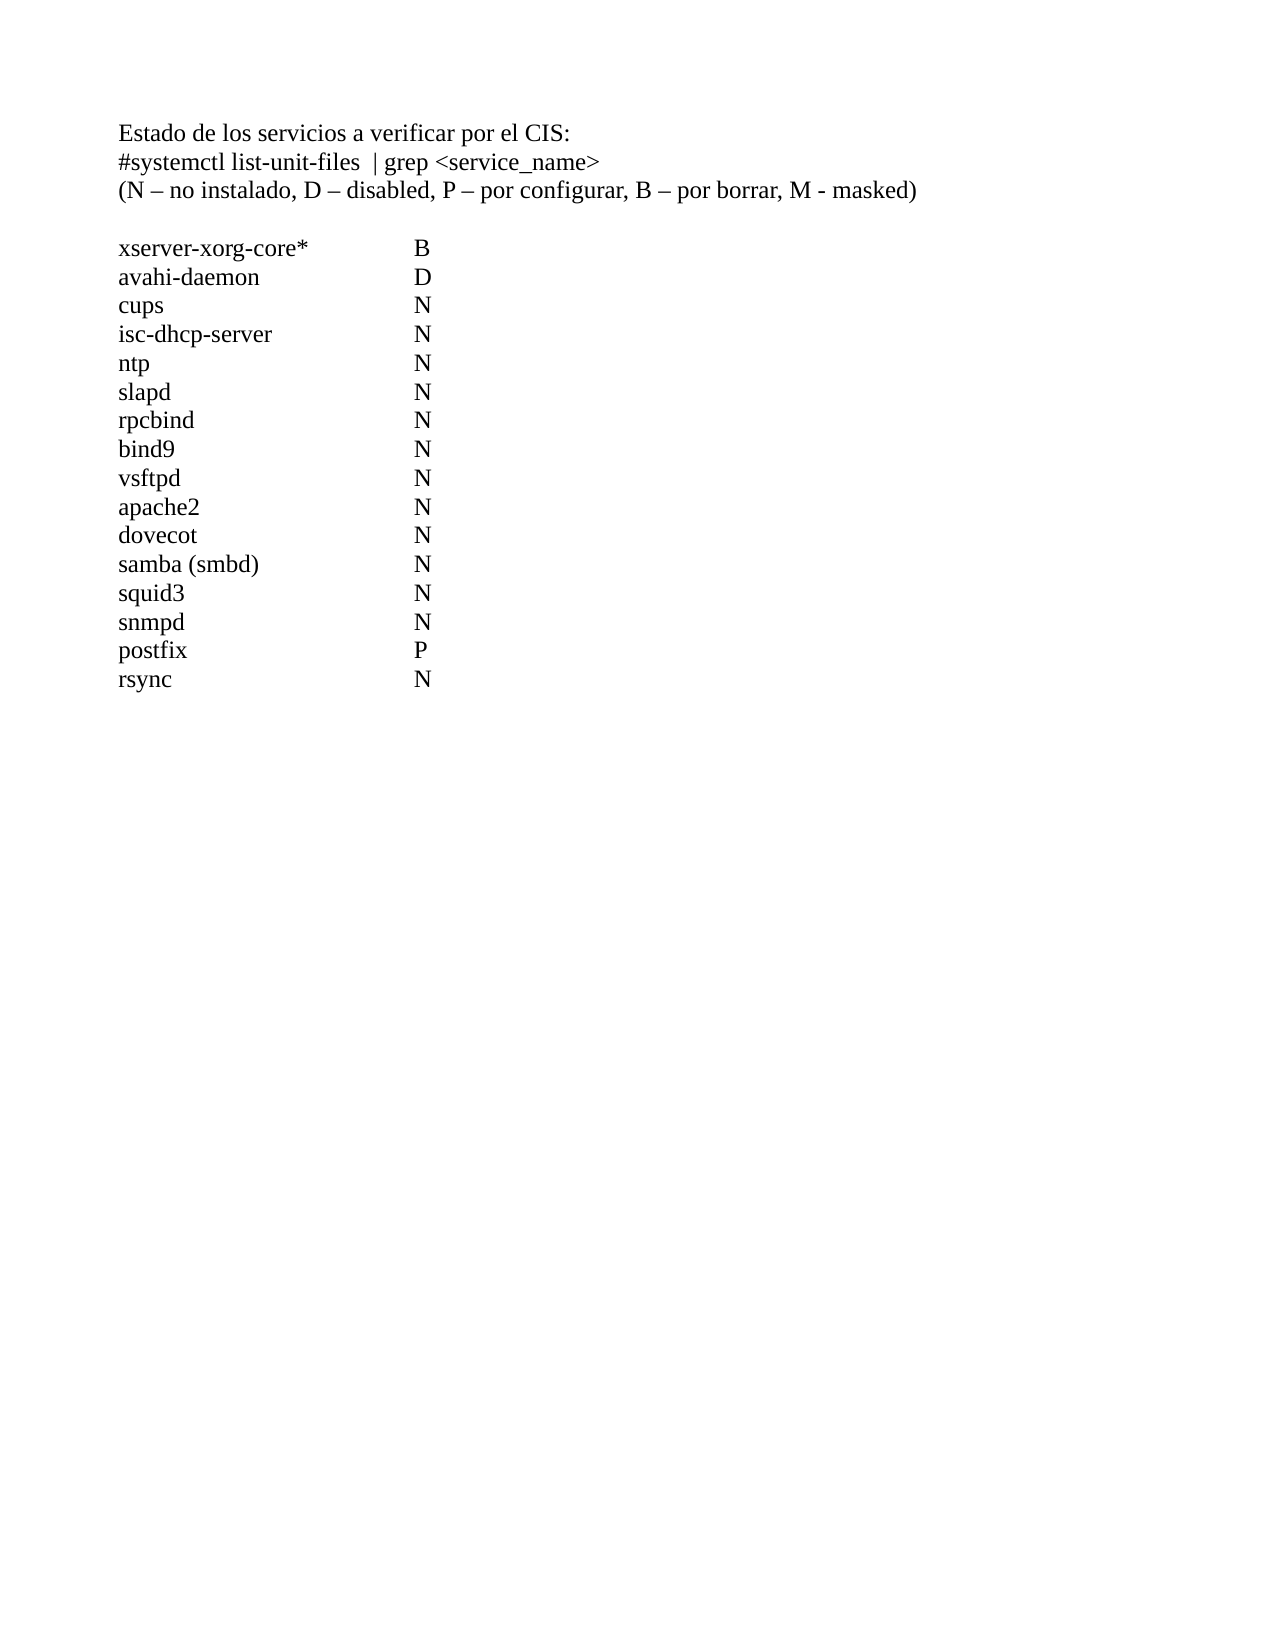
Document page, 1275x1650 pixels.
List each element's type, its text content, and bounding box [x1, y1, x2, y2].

text ntp N [118, 348, 1157, 377]
text rsync N [118, 664, 1157, 693]
text dovecot N [118, 521, 1157, 549]
text apache2 N [118, 492, 1157, 521]
text (N – no instalado, D – disabled, P – por configurar, B – por borrar, M - masked) [118, 176, 1157, 204]
text slapd N [118, 377, 1157, 406]
text Estado de los servicios a verificar por el CIS: [118, 118, 1157, 147]
text squid3 N [118, 578, 1157, 607]
text isc-dhcp-server N [118, 319, 1157, 348]
text samba (smbd) N [118, 549, 1157, 578]
text #systemctl list-unit-files | grep <service_name> [118, 147, 1157, 176]
text xserver-xorg-core* B [118, 233, 1157, 262]
text avahi-daemon D [118, 262, 1157, 291]
text rpcbind N [118, 406, 1157, 434]
text snmpd N [118, 607, 1157, 636]
text bind9 N [118, 434, 1157, 463]
text cups N [118, 291, 1157, 319]
text vsftpd N [118, 463, 1157, 492]
text postfix P [118, 636, 1157, 664]
